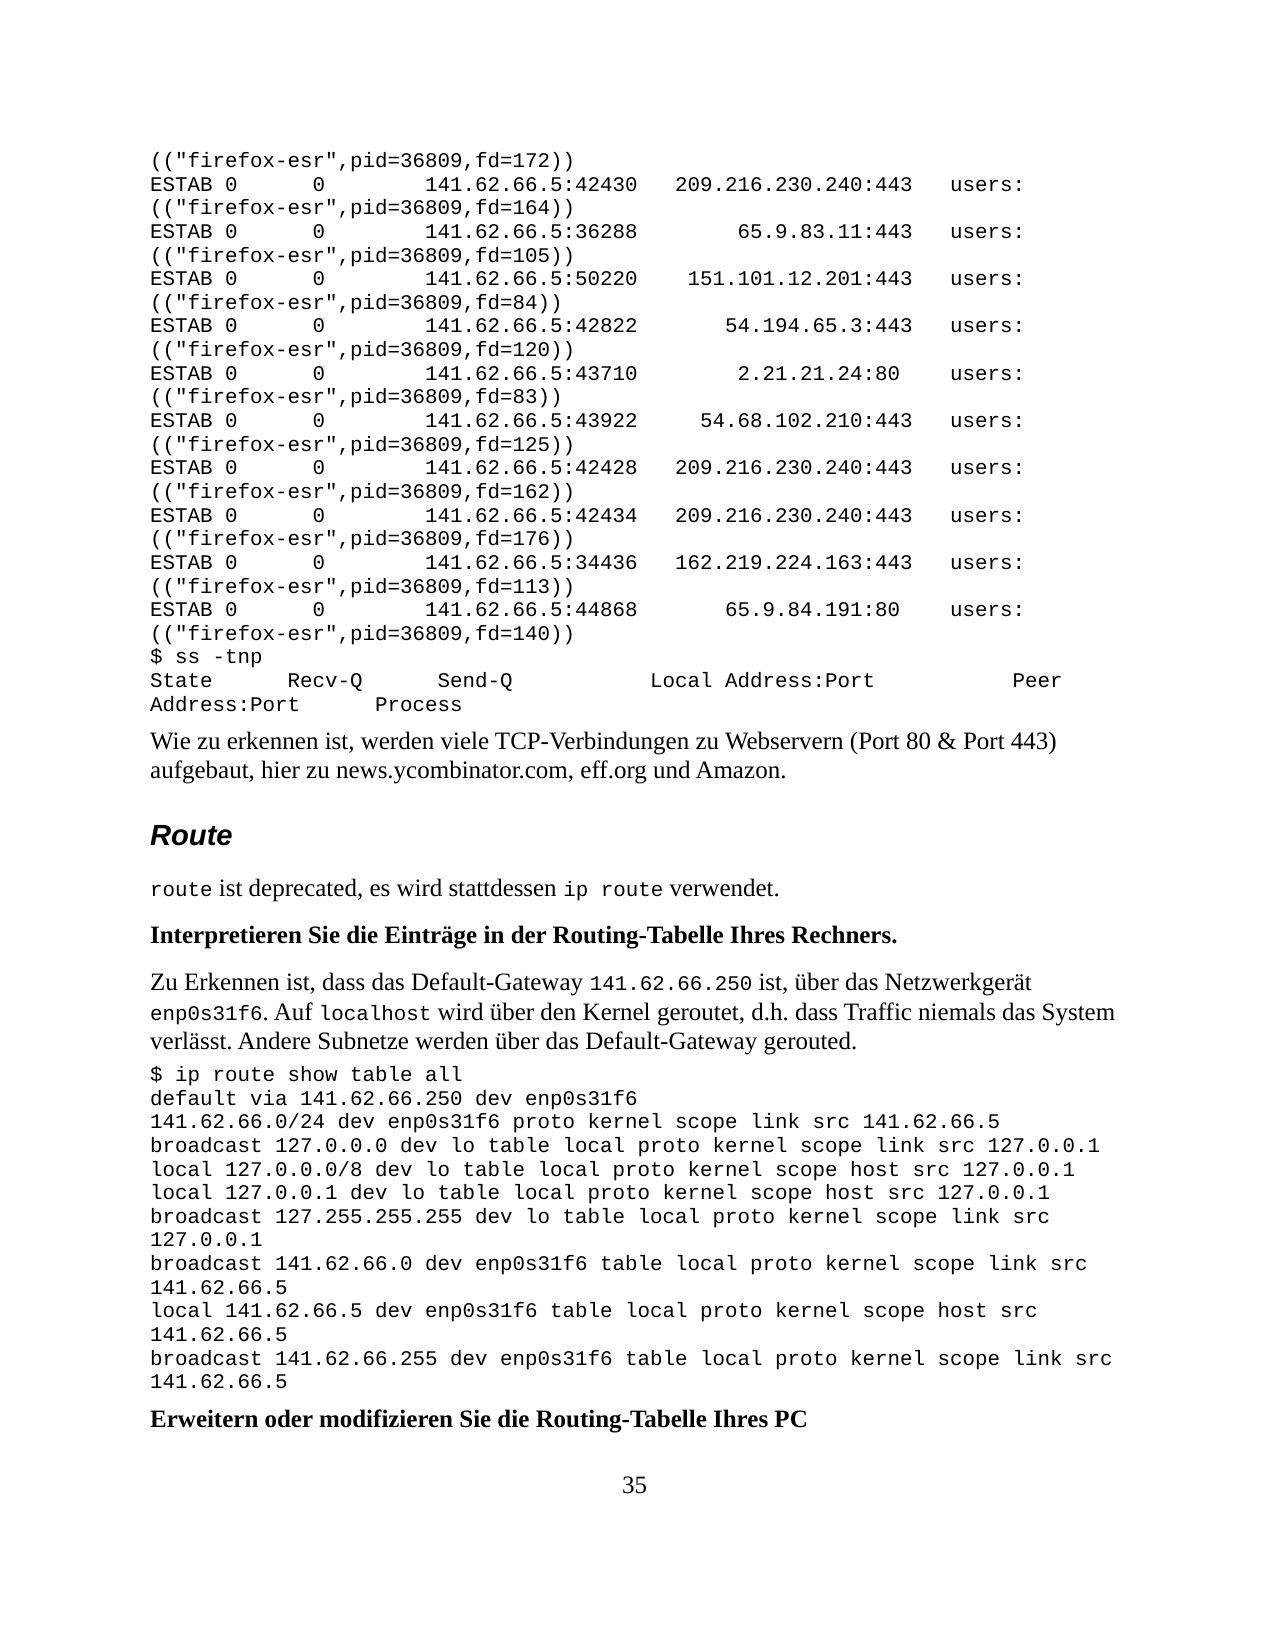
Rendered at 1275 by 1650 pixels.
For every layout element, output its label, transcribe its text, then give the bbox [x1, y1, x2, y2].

text broadcast 127.0.0.0 dev lo table local proto kernel scope link src 127.0.0.1 [150, 1135, 1125, 1158]
text ESTAB 0 0 141.62.66.5:36288 65.9.83.11:443 users:(("firefox-esr",pid=36809,fd=105)) [150, 221, 1125, 268]
text Erweitern oder modifizieren Sie die Routing-Tabelle Ihres PC [150, 1404, 1125, 1433]
text Wie zu erkennen ist, werden viele TCP-Verbindungen zu Webservern (Port 80 & Port 443) aufgebaut, hier zu news.ycombinator.com, eff.org und Amazon. [150, 726, 1125, 784]
text $ ip route show table all [150, 1064, 1125, 1088]
text ESTAB 0 0 141.62.66.5:42434 209.216.230.240:443 users:(("firefox-esr",pid=36809,fd=176)) [150, 505, 1125, 552]
text broadcast 141.62.66.255 dev enp0s31f6 table local proto kernel scope link src 141.62.66.5 [150, 1348, 1125, 1395]
subtitle Route [150, 818, 1125, 851]
text broadcast 127.255.255.255 dev lo table local proto kernel scope link src 127.0.0.1 [150, 1206, 1125, 1253]
text $ ss -tnp [150, 647, 1125, 670]
text local 141.62.66.5 dev enp0s31f6 table local proto kernel scope host src 141.62.66.5 [150, 1300, 1125, 1348]
text ESTAB 0 0 141.62.66.5:42428 209.216.230.240:443 users:(("firefox-esr",pid=36809,fd=162)) [150, 457, 1125, 505]
text (("firefox-esr",pid=36809,fd=172)) [150, 150, 1125, 174]
text ESTAB 0 0 141.62.66.5:43922 54.68.102.210:443 users:(("firefox-esr",pid=36809,fd=125)) [150, 410, 1125, 457]
text default via 141.62.66.250 dev enp0s31f6 [150, 1088, 1125, 1111]
text ESTAB 0 0 141.62.66.5:43710 2.21.21.24:80 users:(("firefox-esr",pid=36809,fd=83)) [150, 363, 1125, 410]
text Interpretieren Sie die Einträge in der Routing-Tabelle Ihres Rechners. [150, 920, 1125, 949]
text local 127.0.0.0/8 dev lo table local proto kernel scope host src 127.0.0.1 [150, 1158, 1125, 1182]
text broadcast 141.62.66.0 dev enp0s31f6 table local proto kernel scope link src 141.62.66.5 [150, 1253, 1125, 1300]
text State Recv-Q Send-Q Local Address:Port Peer Address:Port Process [150, 670, 1125, 717]
text ESTAB 0 0 141.62.66.5:44868 65.9.84.191:80 users:(("firefox-esr",pid=36809,fd=140)) [150, 599, 1125, 647]
text Zu Erkennen ist, dass das Default-Gateway 141.62.66.250 ist, über das Netzwerkgerät enp0s31f6. Auf localhost wird über den Kernel geroutet, d.h. dass Traffic niemals das System verlässt. Andere Subnetze werden über das Default-Gateway gerouted. [150, 967, 1125, 1055]
text ESTAB 0 0 141.62.66.5:34436 162.219.224.163:443 users:(("firefox-esr",pid=36809,fd=113)) [150, 552, 1125, 599]
text ESTAB 0 0 141.62.66.5:42430 209.216.230.240:443 users:(("firefox-esr",pid=36809,fd=164)) [150, 174, 1125, 221]
text ESTAB 0 0 141.62.66.5:42822 54.194.65.3:443 users:(("firefox-esr",pid=36809,fd=120)) [150, 316, 1125, 363]
text local 127.0.0.1 dev lo table local proto kernel scope host src 127.0.0.1 [150, 1182, 1125, 1206]
text 141.62.66.0/24 dev enp0s31f6 proto kernel scope link src 141.62.66.5 [150, 1111, 1125, 1135]
text ESTAB 0 0 141.62.66.5:50220 151.101.12.201:443 users:(("firefox-esr",pid=36809,fd=84)) [150, 268, 1125, 316]
text route ist deprecated, es wird stattdessen ip route verwendet. [150, 873, 1125, 902]
